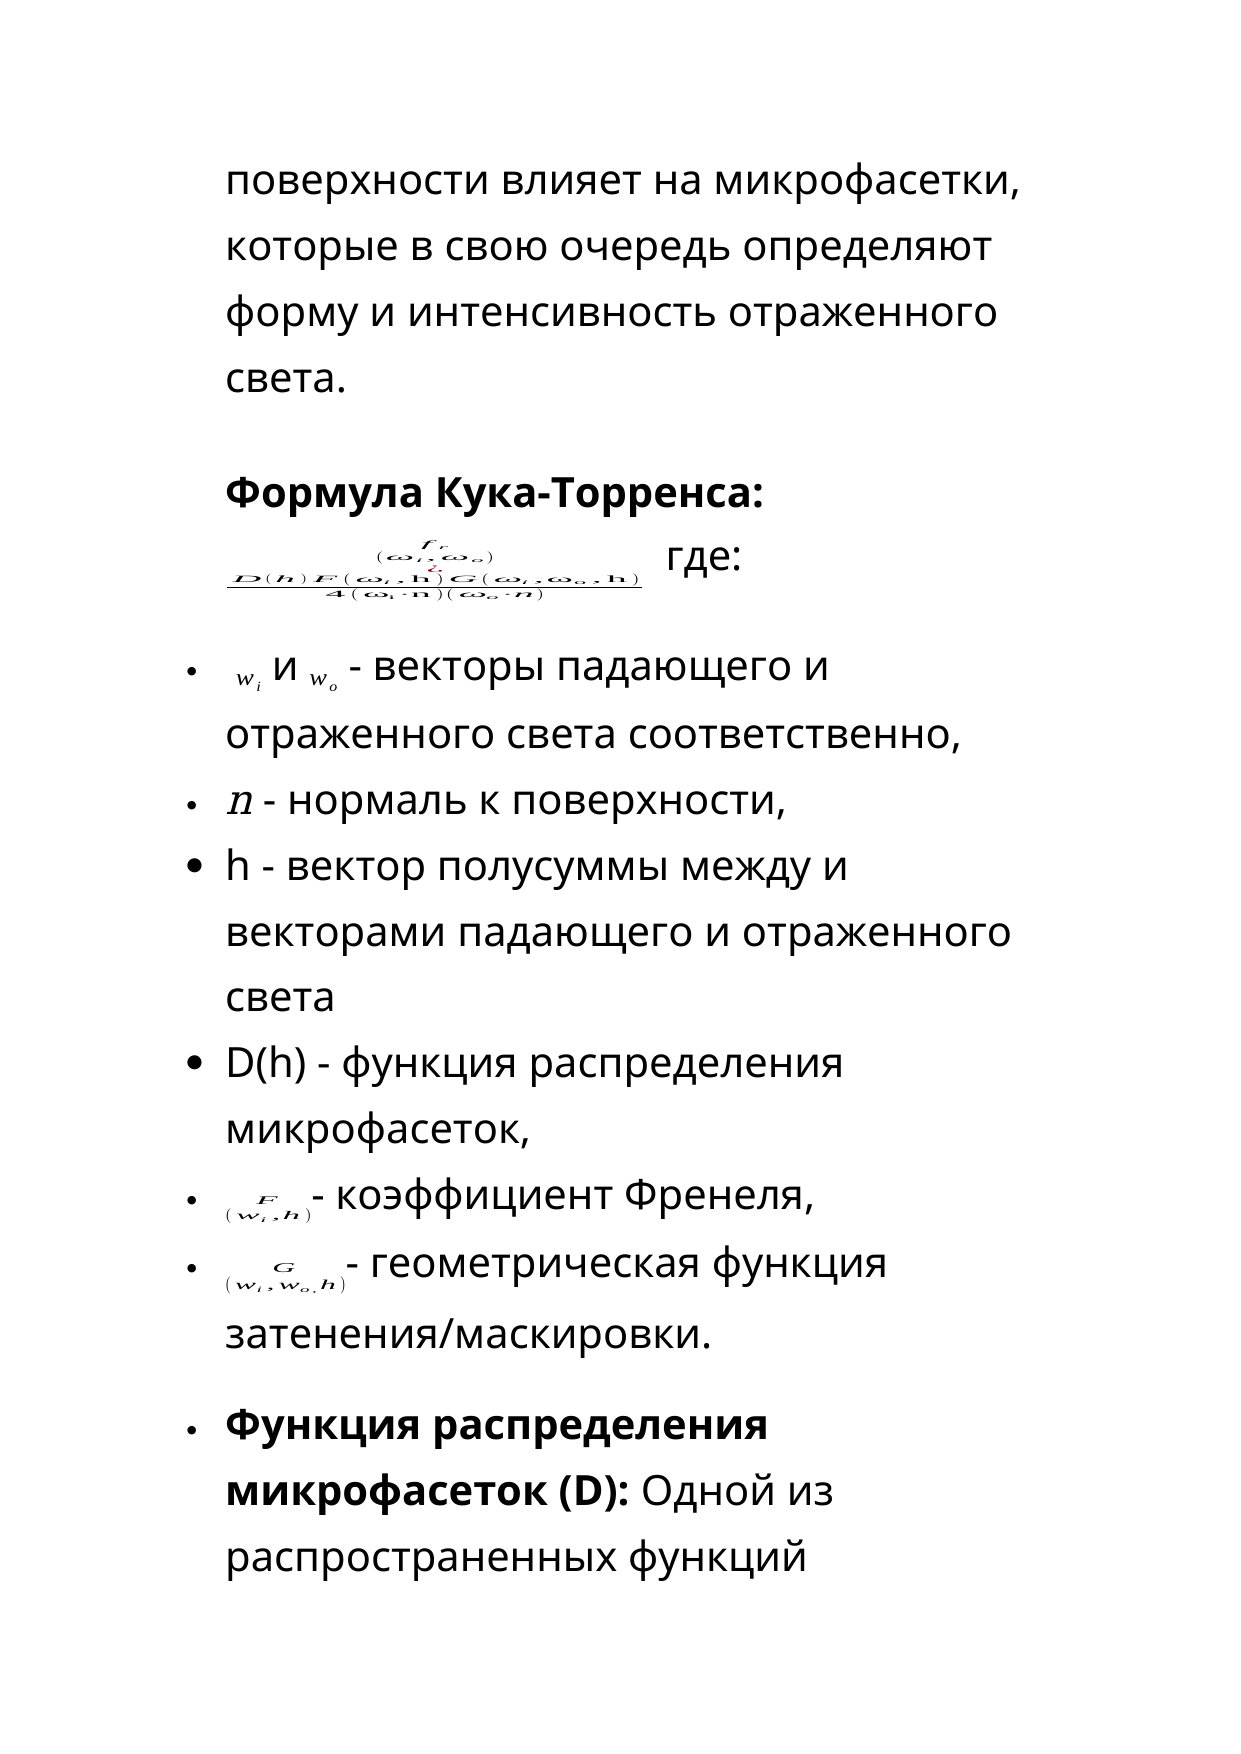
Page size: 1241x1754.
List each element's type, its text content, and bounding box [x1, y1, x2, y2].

list Функция распределения микрофасеток (D): Одной из распространенных функций распределения микрофасеток является функция GGX: где α - параметр шероховатости. [187, 1395, 1090, 1583]
text поверхности влияет на микрофасетки, которые в свою очередь определяют форму и интенсивность отраженного света. [225, 150, 1090, 404]
list - геометрическая функция затенения/маскировки. [187, 1233, 1090, 1361]
list h - вектор полусуммы между и векторами падающего и отраженного света [187, 836, 1090, 1024]
list - коэффициент Френеля, [187, 1165, 1090, 1224]
text Формула Кука-Торренса: где: [225, 463, 1090, 601]
list и - векторы падающего и отраженного света соответственно, [187, 635, 1090, 761]
list n - нормаль к поверхности, [187, 770, 1090, 827]
list D(h) - функция распределения микрофасеток, [187, 1033, 1090, 1156]
